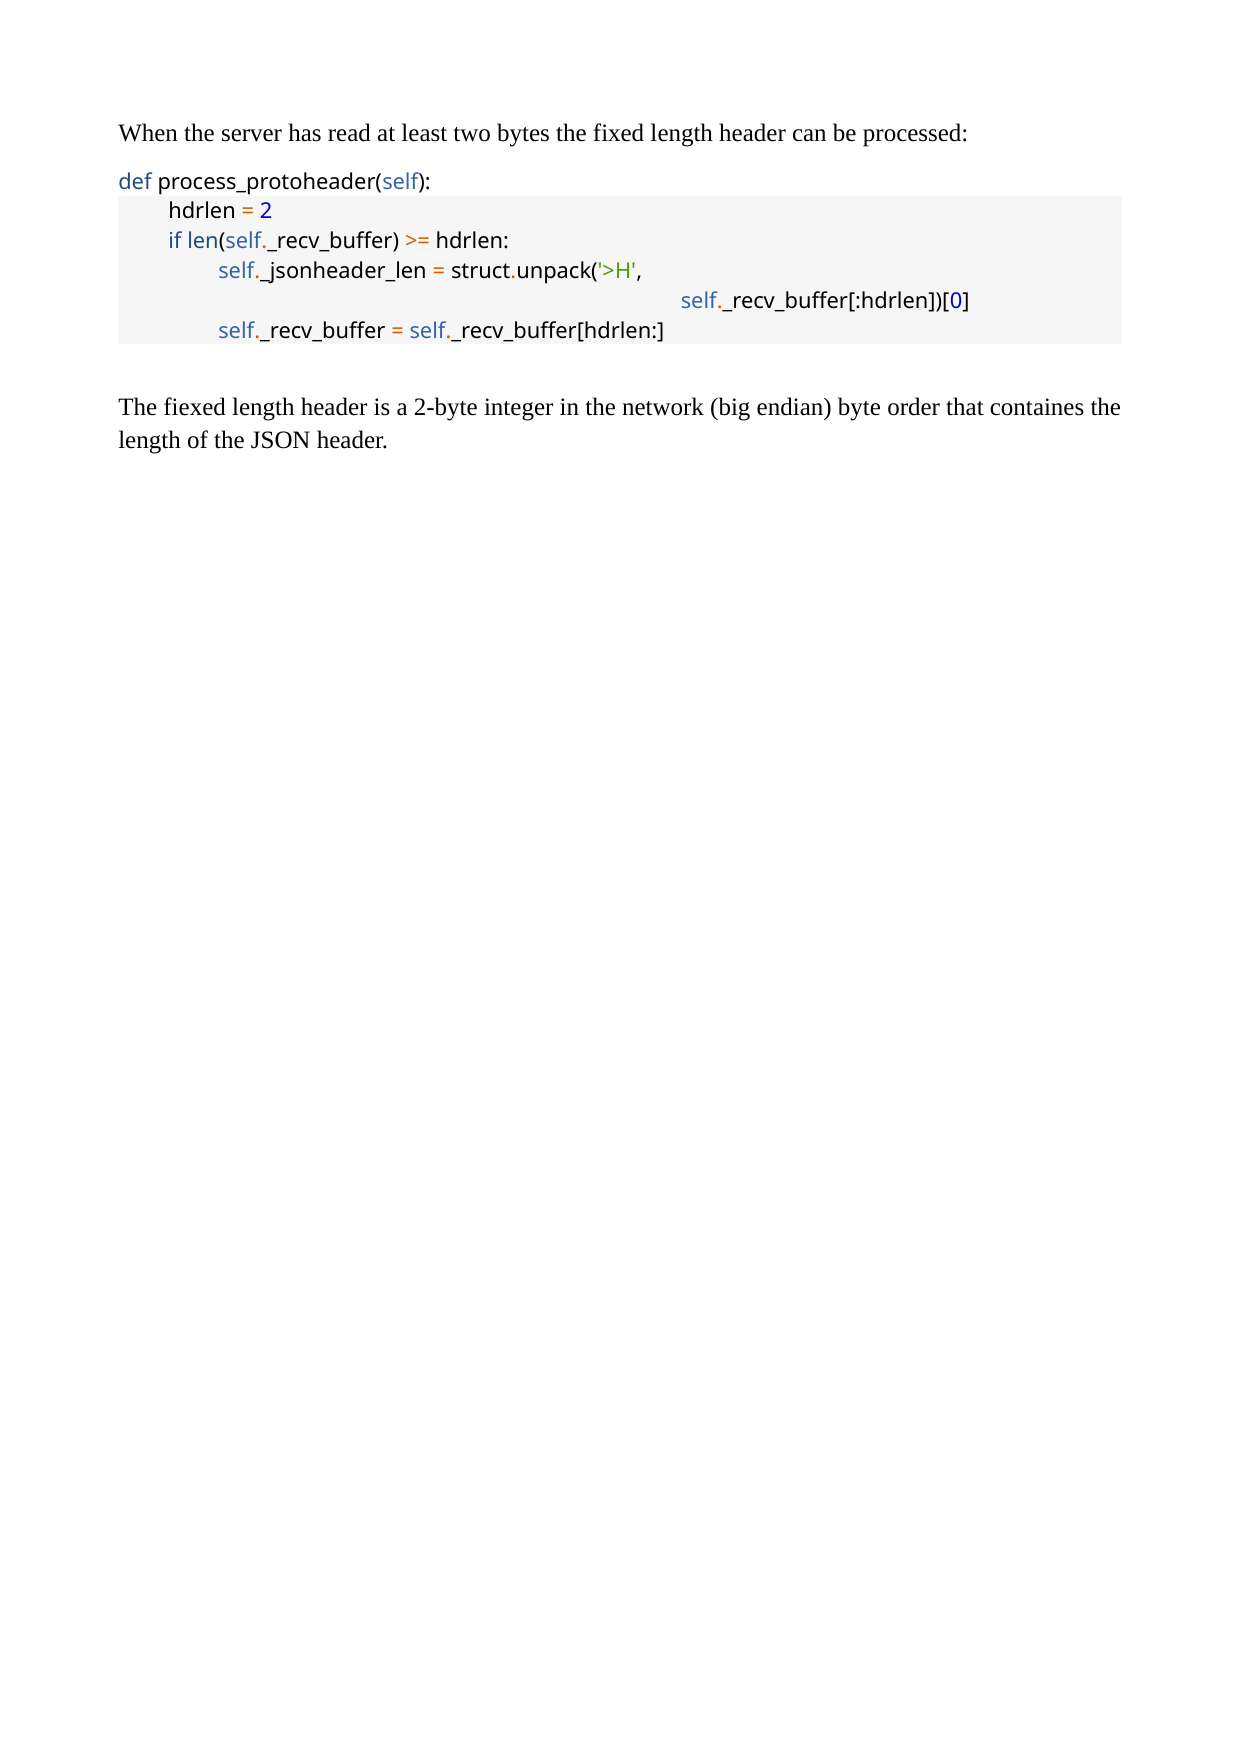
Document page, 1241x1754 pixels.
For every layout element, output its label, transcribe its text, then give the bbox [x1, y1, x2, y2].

text The fiexed length header is a 2-byte integer in the network (big endian) byte order that containes the length of the JSON header. [118, 392, 1122, 454]
text self._recv_buffer[:hdrlen])[0] [118, 285, 1122, 315]
text self._recv_buffer = self._recv_buffer[hdrlen:] [118, 315, 1122, 344]
text def process_protoheader(self): [118, 166, 1122, 196]
text When the server has read at least two bytes the fixed length header can be processed: [118, 118, 1122, 147]
text if len(self._recv_buffer) >= hdrlen: [118, 225, 1122, 255]
text hdrlen = 2 [118, 196, 1122, 225]
text self._jsonheader_len = struct.unpack('>H', [118, 255, 1122, 285]
